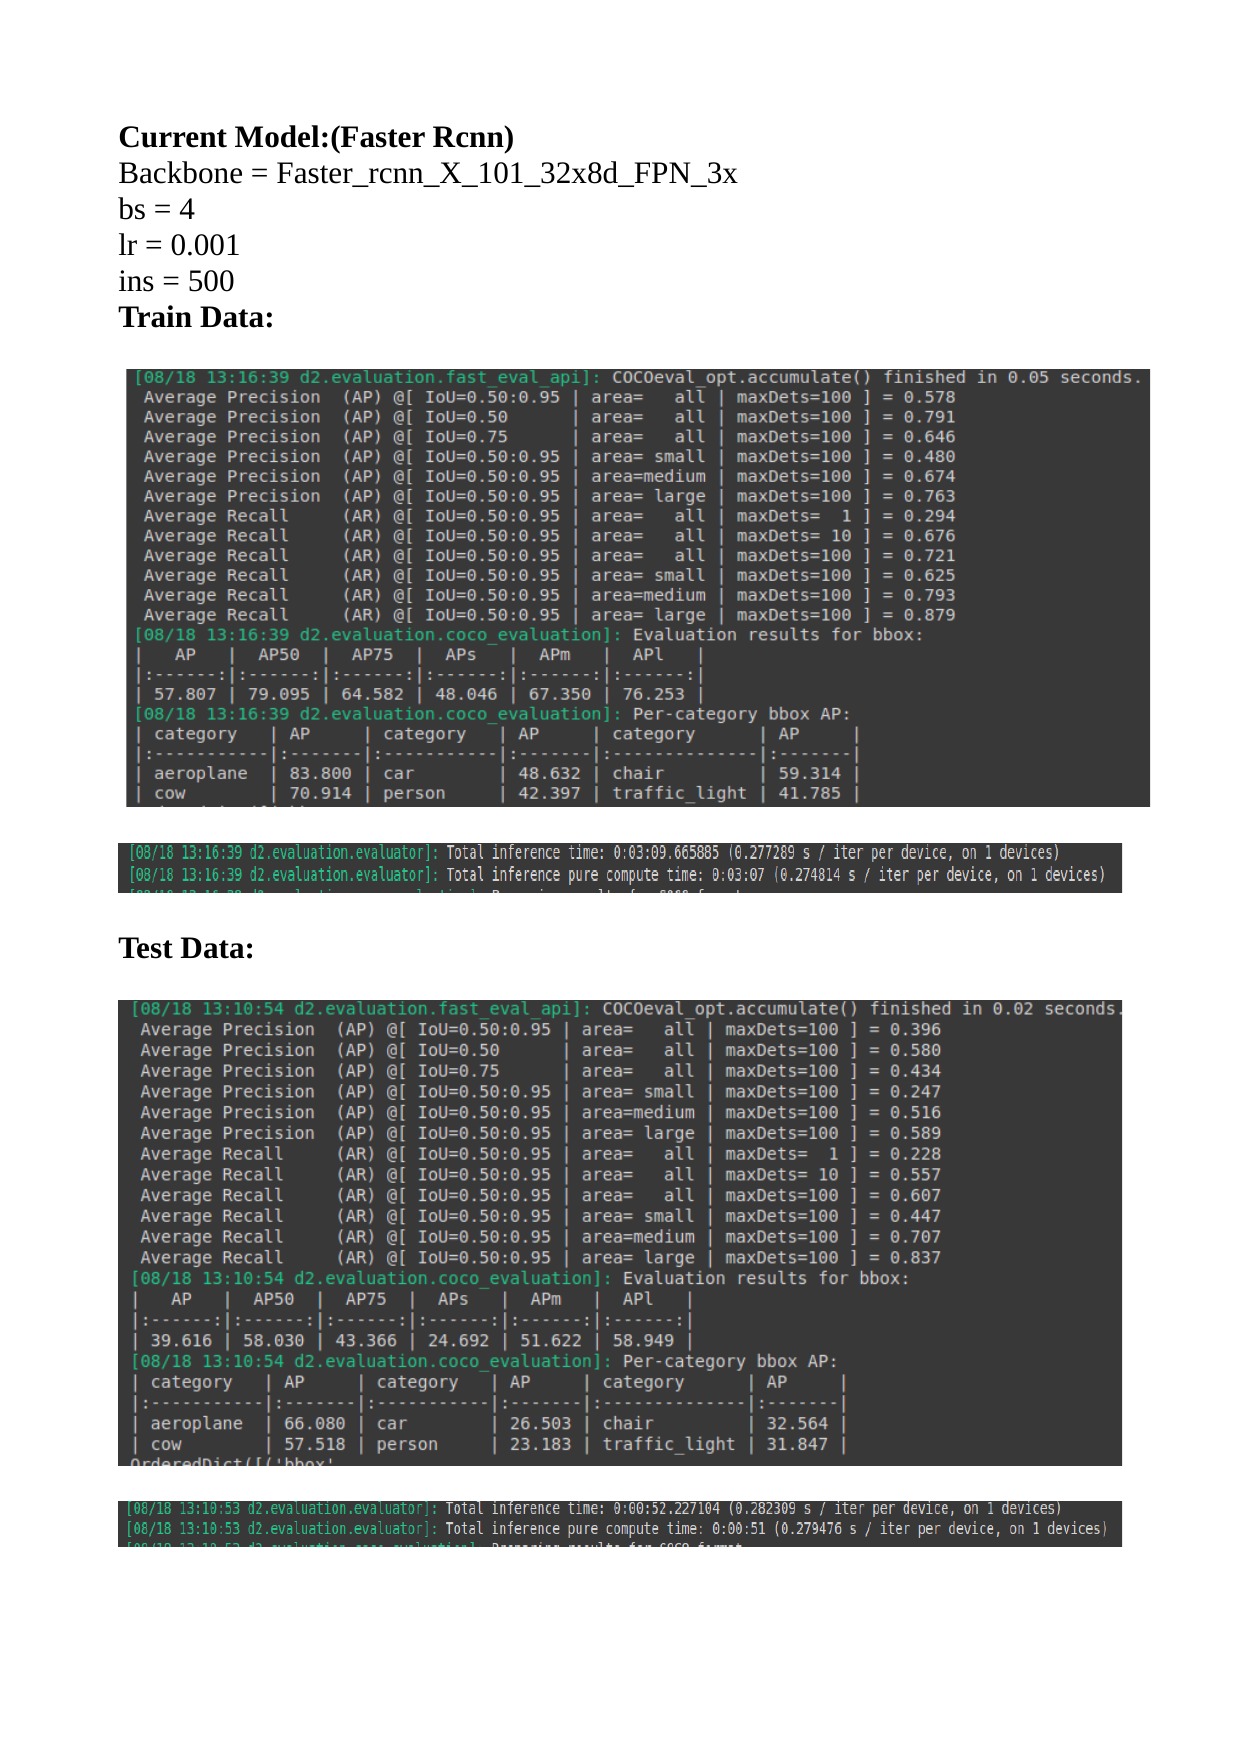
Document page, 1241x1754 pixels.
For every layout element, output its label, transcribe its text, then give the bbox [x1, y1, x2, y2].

text lr = 0.001 [118, 226, 1122, 262]
picture [118, 1000, 1123, 1466]
text bs = 4 [118, 190, 1122, 226]
text Test Data: [118, 929, 1122, 965]
picture [118, 843, 1123, 893]
text Backbone = Faster_rcnn_X_101_32x8d_FPN_3x [118, 154, 1122, 190]
text Current Model:(Faster Rcnn) [118, 118, 1122, 154]
text Train Data: [118, 298, 1122, 334]
picture [118, 1501, 1123, 1547]
picture [126, 369, 1151, 807]
text ins = 500 [118, 262, 1122, 298]
